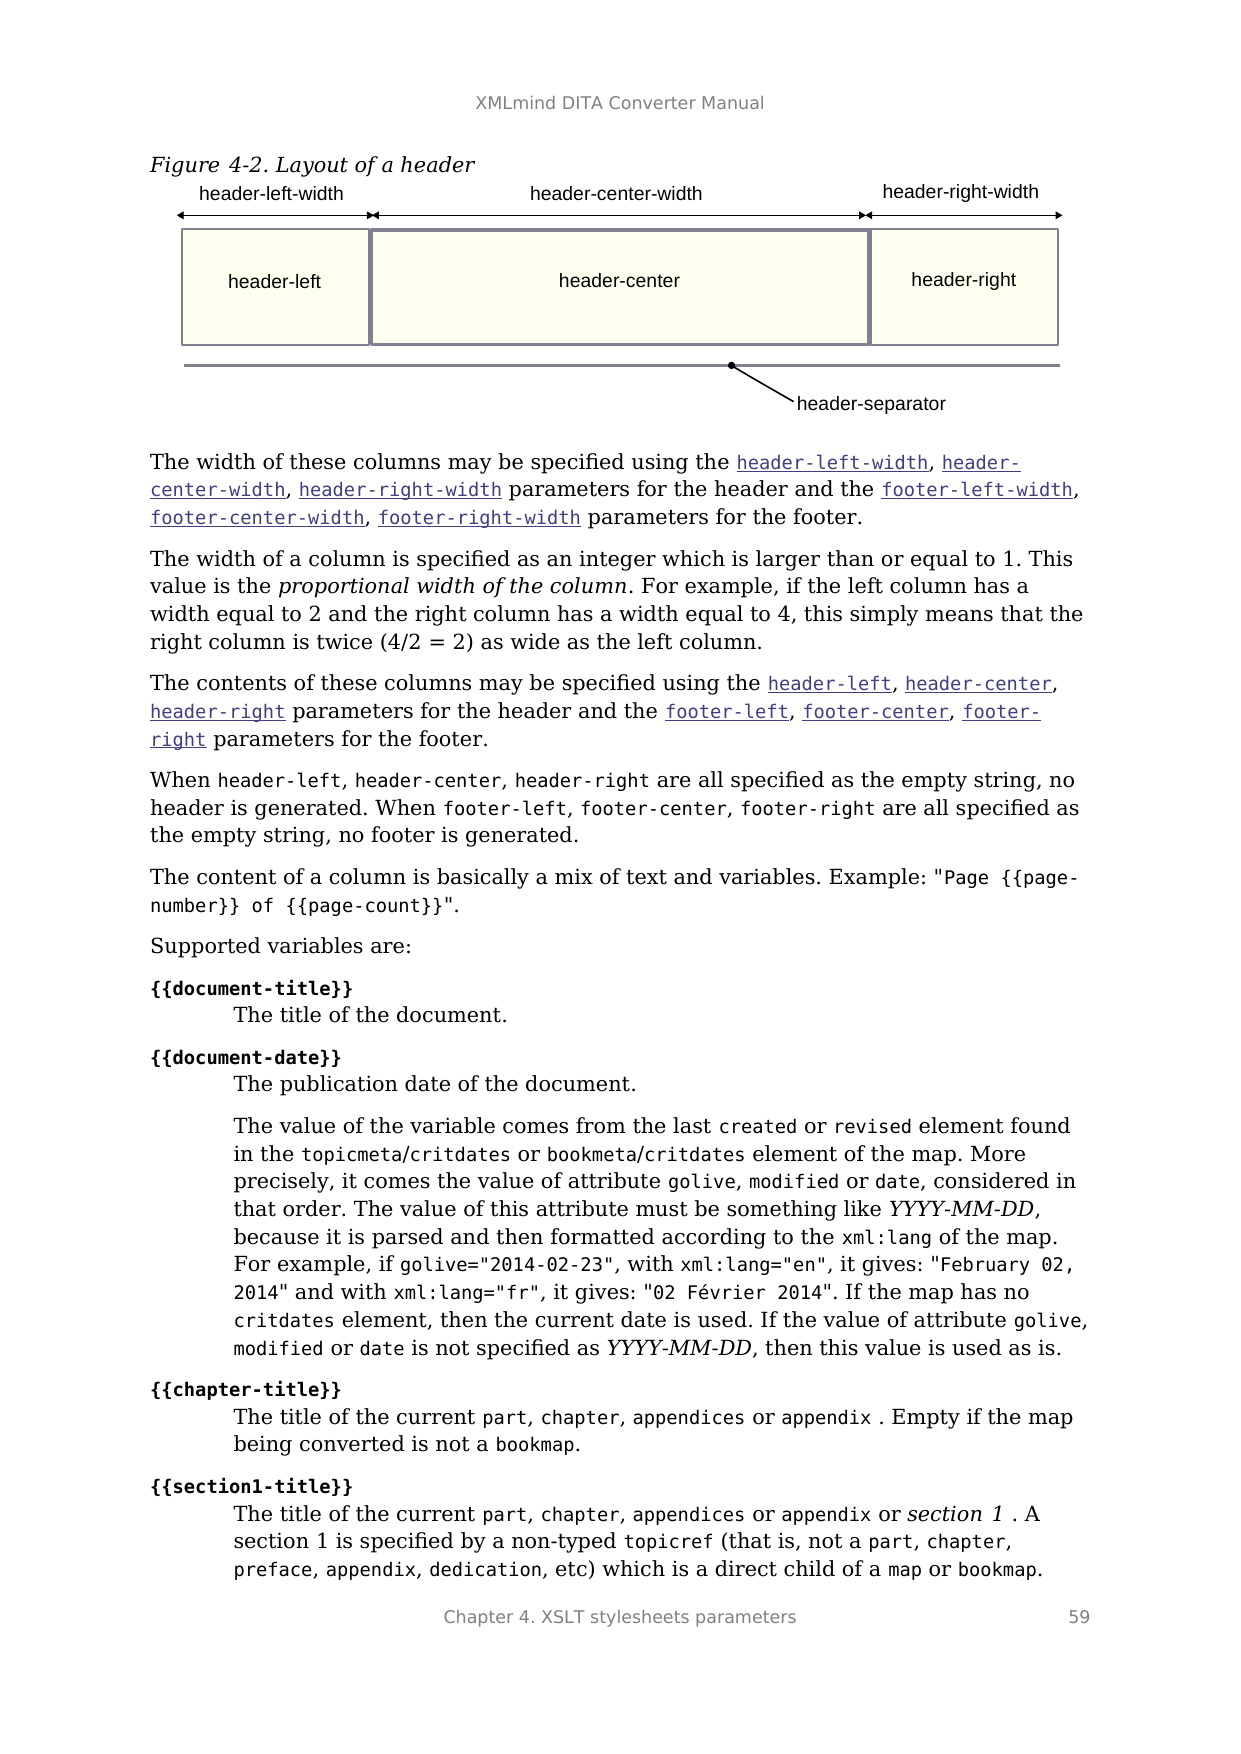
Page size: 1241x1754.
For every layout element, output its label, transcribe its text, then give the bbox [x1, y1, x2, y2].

text The title of the current part, chapter, appendices or appendix or section 1 . A section 1 is specified by a non-typed topicref (that is, not a part, chapter, preface, appendix, dedication, etc) which is a direct child of a map or bookmap. [233, 1498, 1090, 1581]
text {{document-date}} [150, 1041, 1090, 1069]
text The width of a column is specified as an integer which is larger than or equal to 1. This value is the proportional width of the column. For example, if the left column has a width equal to 2 and the right column has a width equal to 4, this simply means that the right column is twice (4/2 = 2) as wide as the left column. [150, 543, 1090, 654]
text The title of the document. [233, 1000, 1090, 1027]
text Supported variables are: [150, 931, 1090, 958]
text Figure 4-2. Layout of a header [150, 150, 1090, 178]
text {{document-title}} [150, 972, 1090, 1000]
text When header-left, header-center, header-right are all specified as the empty string, no header is generated. When footer-left, footer-center, footer-right are all specified as the empty string, no footer is generated. [150, 764, 1090, 848]
text The content of a column is basically a mix of text and variables. Example: "Page {{page-number}} of {{page-count}}". [150, 861, 1090, 917]
text The contents of these columns may be specified using the header-left, header-center, header-right parameters for the header and the footer-left, footer-center, footer-right parameters for the footer. [150, 668, 1090, 751]
text The publication date of the document. [233, 1069, 1090, 1097]
text The width of these columns may be specified using the header-left-width, header-center-width, header-right-width parameters for the header and the footer-left-width, footer-center-width, footer-right-width parameters for the footer. [150, 446, 1090, 529]
text The title of the current part, chapter, appendices or appendix . Empty if the map being converted is not a bookmap. [233, 1401, 1090, 1457]
text {{section1-title}} [150, 1470, 1090, 1498]
text The value of the variable comes from the last created or revised element found in the topicmeta/critdates or bookmeta/critdates element of the map. More precisely, it comes the value of attribute golive, modified or date, considered in that order. The value of this attribute must be something like YYYY-MM-DD, because it is parsed and then formatted according to the xml:lang of the map. For example, if golive="2014-02-23", with xml:lang="en", it gives: "February 02, 2014" and with xml:lang="fr", it gives: "02 Février 2014". If the map has no critdates element, then the current date is used. If the value of attribute golive, modified or date is not specified as YYYY-MM-DD, then this value is used as is. [233, 1110, 1090, 1360]
text {{chapter-title}} [150, 1373, 1090, 1401]
